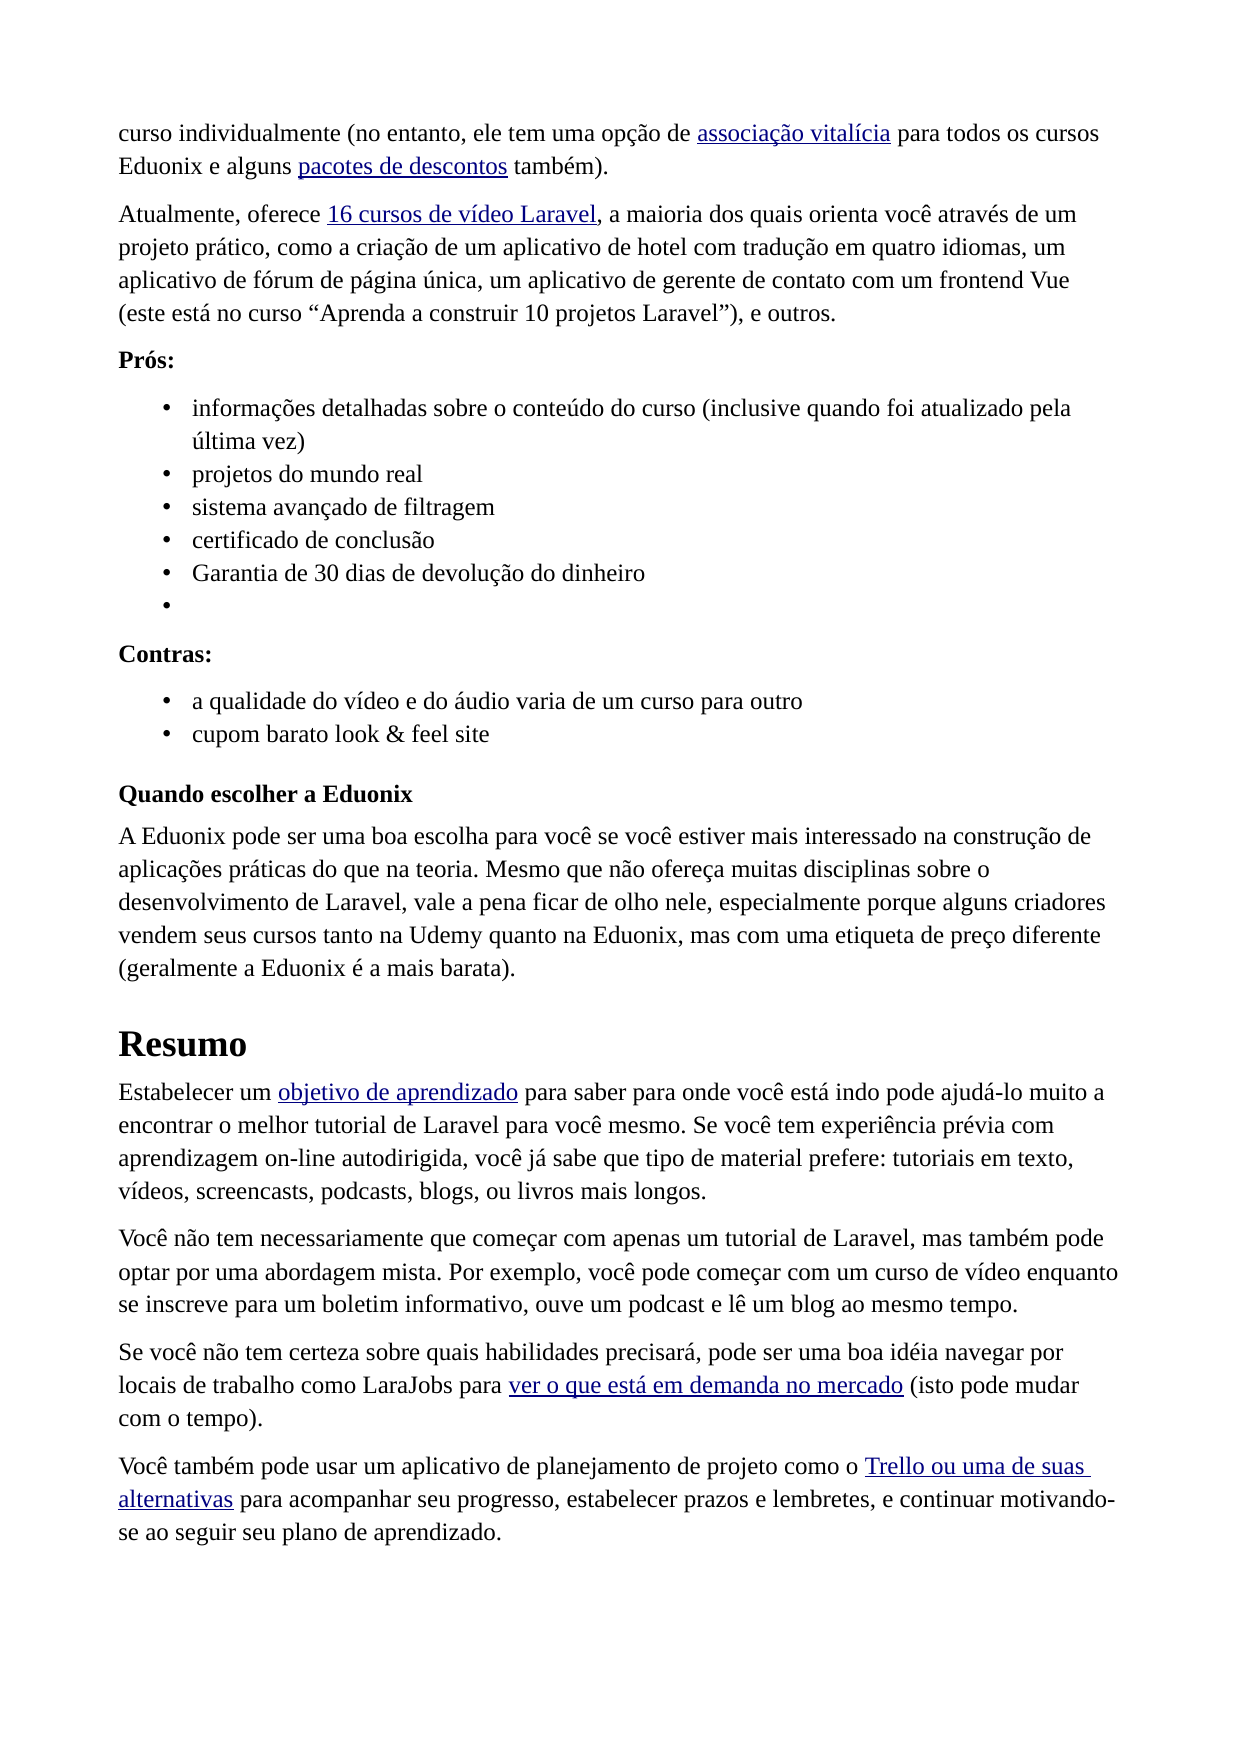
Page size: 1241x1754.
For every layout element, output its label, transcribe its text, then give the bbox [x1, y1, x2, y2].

text curso individualmente (no entanto, ele tem uma opção de associação vitalícia para todos os cursos Eduonix e alguns pacotes de descontos também). [118, 118, 1122, 180]
text Você não tem necessariamente que começar com apenas um tutorial de Laravel, mas também pode optar por uma abordagem mista. Por exemplo, você pode começar com um curso de vídeo enquanto se inscreve para um boletim informativo, ouve um podcast e lê um blog ao mesmo tempo. [118, 1223, 1122, 1318]
list certificado de conclusão [162, 525, 1122, 554]
text Prós: [118, 345, 1122, 374]
list projetos do mundo real [162, 459, 1122, 488]
subtitle Quando escolher a Eduonix [118, 779, 1122, 808]
text A Eduonix pode ser uma boa escolha para você se você estiver mais interessado na construção de aplicações práticas do que na teoria. Mesmo que não ofereça muitas disciplinas sobre o desenvolvimento de Laravel, vale a pena ficar de olho nele, especialmente porque alguns criadores vendem seus cursos tanto na Udemy quanto na Eduonix, mas com uma etiqueta de preço diferente (geralmente a Eduonix é a mais barata). [118, 821, 1122, 982]
list a qualidade do vídeo e do áudio varia de um curso para outro [162, 686, 1122, 715]
text Contras: [118, 639, 1122, 667]
text Estabelecer um objetivo de aprendizado para saber para onde você está indo pode ajudá-lo muito a encontrar o melhor tutorial de Laravel para você mesmo. Se você tem experiência prévia com aprendizagem on-line autodirigida, você já sabe que tipo de material prefere: tutoriais em texto, vídeos, screencasts, podcasts, blogs, ou livros mais longos. [118, 1077, 1122, 1205]
text Se você não tem certeza sobre quais habilidades precisará, pode ser uma boa idéia navegar por locais de trabalho como LaraJobs para ver o que está em demanda no mercado (isto pode mudar com o tempo). [118, 1337, 1122, 1432]
list informações detalhadas sobre o conteúdo do curso (inclusive quando foi atualizado pela última vez) [162, 393, 1122, 455]
text Você também pode usar um aplicativo de planejamento de projeto como o Trello ou uma de suas alternativas para acompanhar seu progresso, estabelecer prazos e lembretes, e continuar motivando-se ao seguir seu plano de aprendizado. [118, 1451, 1122, 1546]
text Atualmente, oferece 16 cursos de vídeo Laravel, a maioria dos quais orienta você através de um projeto prático, como a criação de um aplicativo de hotel com tradução em quatro idiomas, um aplicativo de fórum de página única, um aplicativo de gerente de contato com um frontend Vue (este está no curso “Aprenda a construir 10 projetos Laravel”), e outros. [118, 199, 1122, 327]
list Garantia de 30 dias de devolução do dinheiro [162, 558, 1122, 587]
list sistema avançado de filtragem [162, 492, 1122, 521]
subtitle Resumo [118, 1021, 1122, 1064]
list cupom barato look & feel site [162, 719, 1122, 748]
